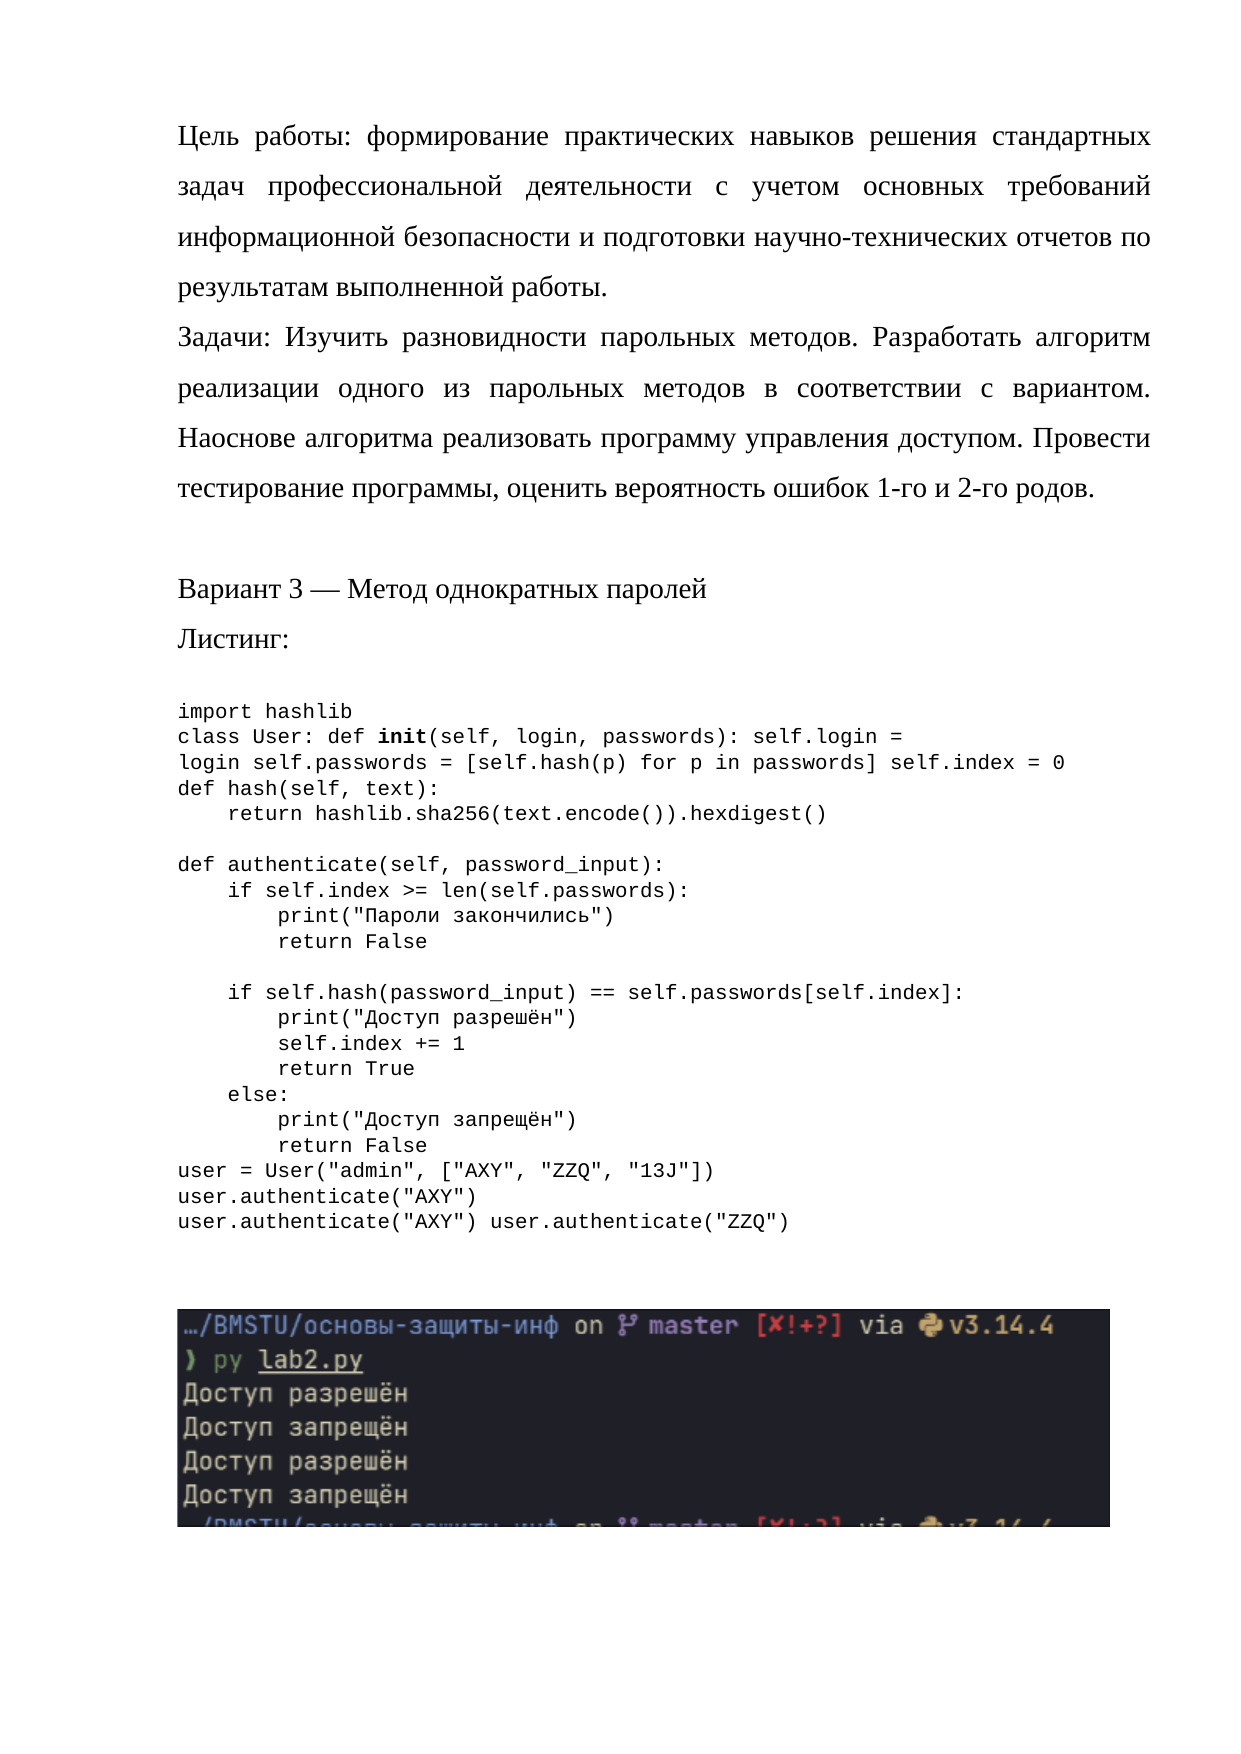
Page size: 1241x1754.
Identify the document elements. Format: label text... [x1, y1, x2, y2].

text def hash(self, text): return hashlib.sha256(text.encode()).hexdigest() def authenticate(self, password_input): if self.index >= len(self.passwords): print("Пароли закончились") return False if self.hash(password_input) == self.passwords[self.index]: print("Доступ разрешён") self.index += 1 return True else: print("Доступ запрещён") return False [177, 778, 1152, 1158]
text Задачи: Изучить разновидности парольных методов. Разработать алгоритм реализации одного из парольных методов в соответствии с вариантом. Наоснове алгоритма реализовать программу управления доступом. Провести тестирование программы, оценить вероятность ошибок 1-го и 2-го родов. [177, 319, 1152, 504]
text Цель работы: формирование практических навыков решения стандартных задач профессиональной деятельности с учетом основных требований информационной безопасности и подготовки научно-технических отчетов по результатам выполненной работы. [177, 118, 1152, 303]
text import hashlib [177, 701, 1152, 725]
picture [177, 1309, 1110, 1527]
text Вариант 3 — Метод однократных паролей [177, 571, 1152, 604]
text Листинг: [177, 621, 1152, 655]
text class User: def init(self, login, passwords): self.login = login self.passwords = [self.hash(p) for p in passwords] self.index = 0 [177, 727, 1152, 776]
text user.authenticate("AXY") user.authenticate("AXY") user.authenticate("ZZQ") [177, 1186, 1152, 1235]
text user = User("admin", ["AXY", "ZZQ", "13J"]) [177, 1160, 1152, 1184]
